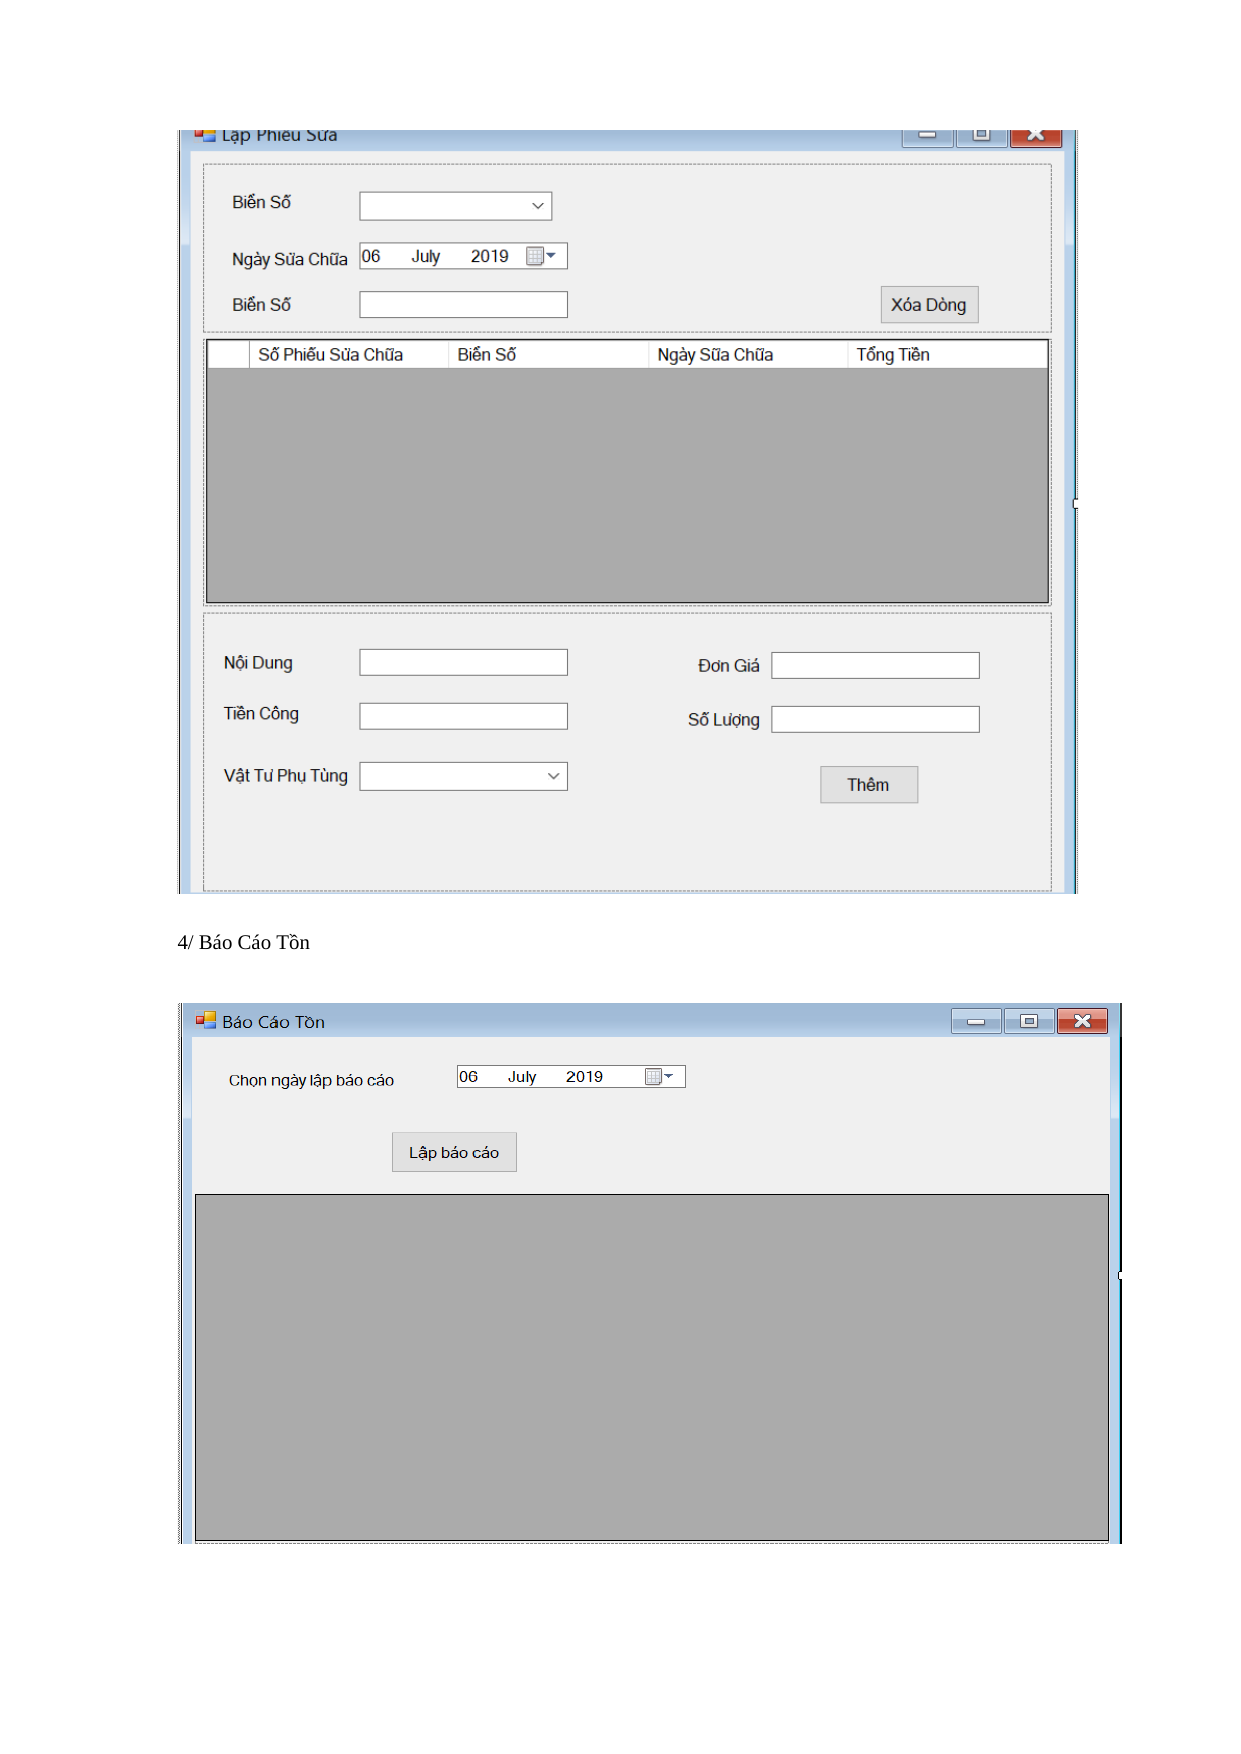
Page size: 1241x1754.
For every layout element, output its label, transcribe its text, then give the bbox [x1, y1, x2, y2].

text 4/ Báo Cáo Tồn [177, 930, 1122, 954]
